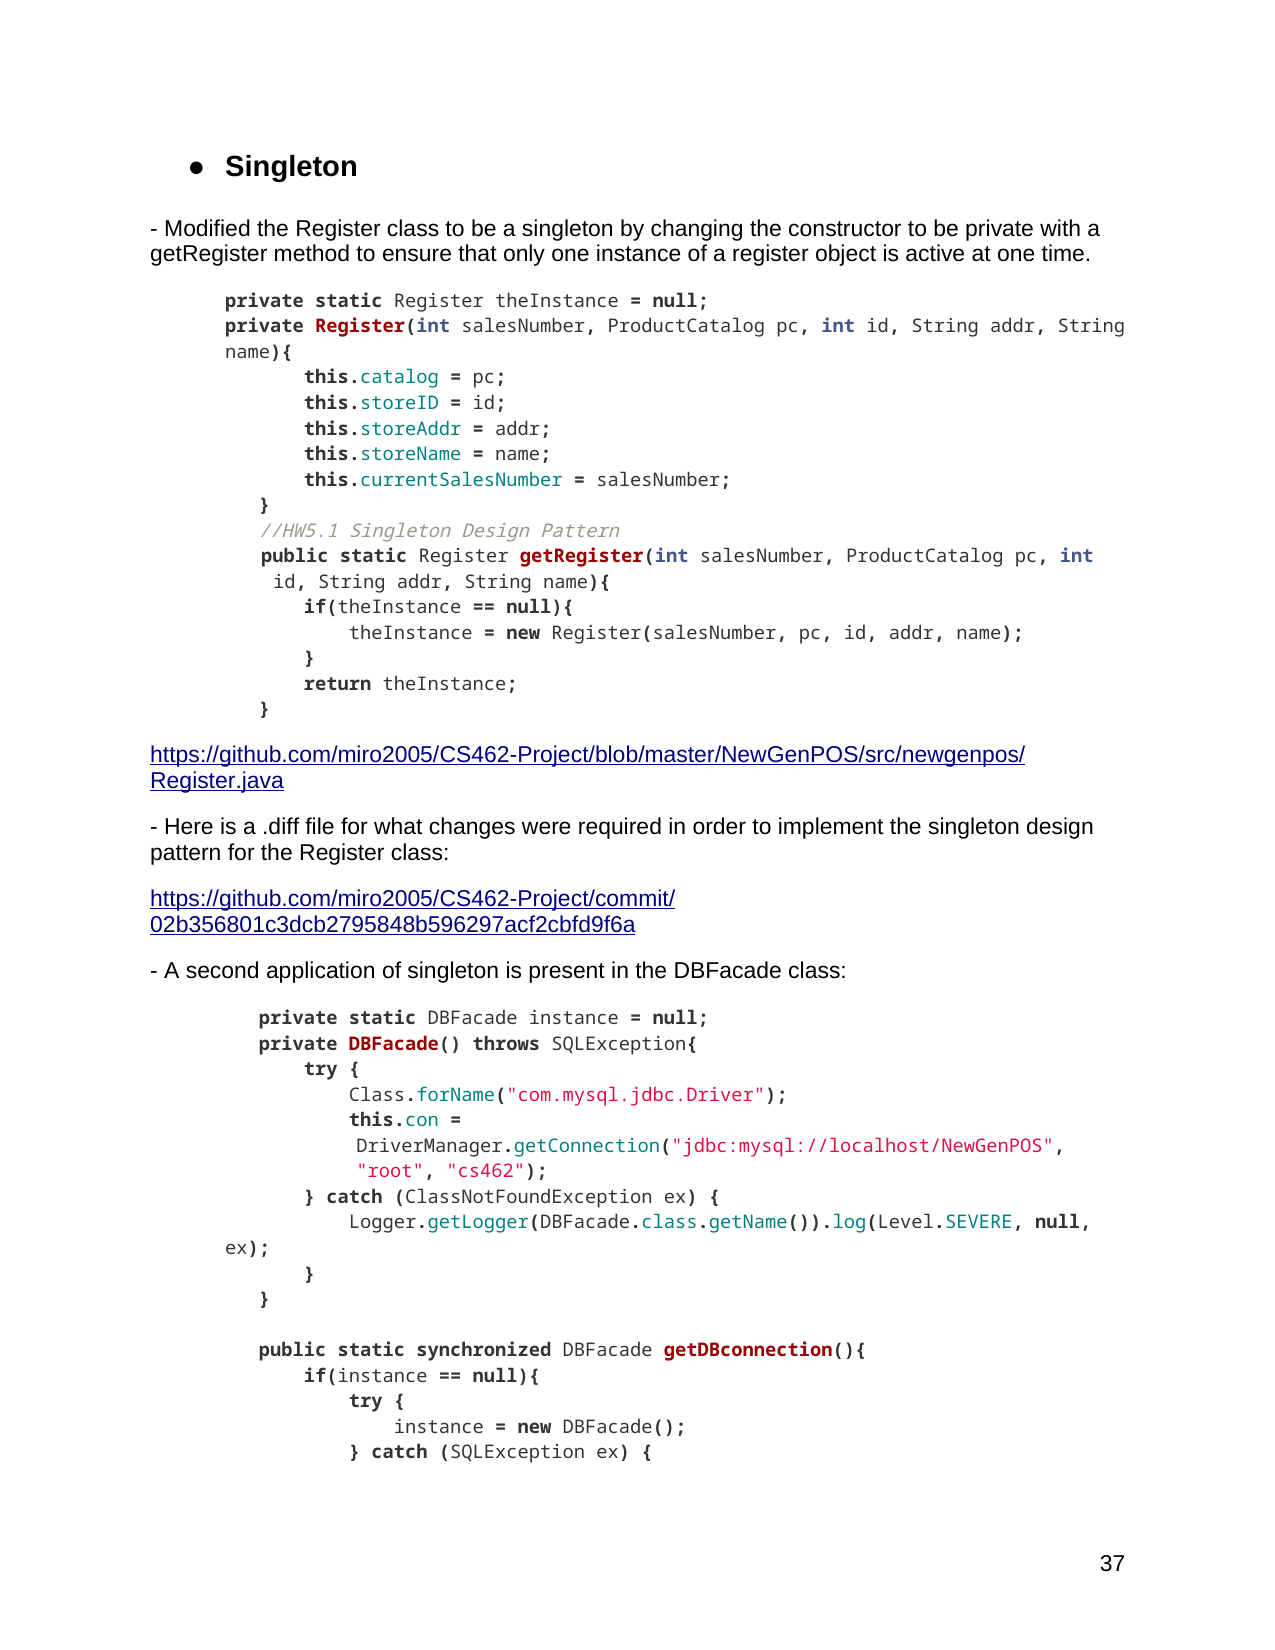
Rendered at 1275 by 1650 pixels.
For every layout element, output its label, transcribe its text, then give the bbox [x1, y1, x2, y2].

text https://github.com/miro2005/CS462-Project/commit/02b356801c3dcb2795848b596297acf2cbfd9f6a [150, 886, 1125, 937]
text - Modified the Register class to be a singleton by changing the constructor to be private with a getRegister method to ensure that only one instance of a register object is active at one time. [150, 215, 1125, 266]
text } [225, 696, 1125, 721]
subtitle Singleton [187, 150, 1125, 183]
text Logger.getLogger(DBFacade.class.getName()).log(Level.SEVERE, null, ex); [225, 1209, 1125, 1260]
text private DBFacade() throws SQLException{ [225, 1030, 1125, 1056]
text private static DBFacade instance = null; [225, 1005, 1125, 1030]
text } [225, 1285, 1125, 1311]
text if(theInstance == null){ [225, 593, 1125, 619]
text this.storeAddr = addr; [225, 415, 1125, 440]
text this.storeID = id; [225, 389, 1125, 415]
text Class.forName("com.mysql.jdbc.Driver"); [225, 1081, 1125, 1107]
text - A second application of singleton is present in the DBFacade class: [150, 958, 1125, 984]
text this.con = DriverManager.getConnection("jdbc:mysql://localhost/NewGenPOS", "root", "cs462"); [225, 1107, 1125, 1183]
text public static Register getRegister(int salesNumber, ProductCatalog pc, int id, String addr, String name){ [227, 542, 1125, 593]
text } [225, 644, 1125, 670]
text this.currentSalesNumber = salesNumber; [225, 466, 1125, 491]
text private Register(int salesNumber, ProductCatalog pc, int id, String addr, String name){ [225, 313, 1125, 364]
text } [225, 1260, 1125, 1285]
text theInstance = new Register(salesNumber, pc, id, addr, name); [225, 619, 1125, 644]
text https://github.com/miro2005/CS462-Project/blob/master/NewGenPOS/src/newgenpos/Register.java [150, 742, 1125, 793]
text this.storeName = name; [225, 440, 1125, 466]
text } catch (ClassNotFoundException ex) { [225, 1183, 1125, 1209]
text this.catalog = pc; [225, 364, 1125, 389]
text try { [225, 1387, 1125, 1413]
text } catch (SQLException ex) { [225, 1438, 1125, 1464]
text return theInstance; [225, 670, 1125, 696]
text instance = new DBFacade(); [225, 1413, 1125, 1438]
text - Here is a .diff file for what changes were required in order to implement the singleton design pattern for the Register class: [150, 814, 1125, 865]
text } [225, 491, 1125, 517]
text private static Register theInstance = null; [225, 287, 1125, 313]
text //HW5.1 Singleton Design Pattern [225, 517, 1125, 542]
text if(instance == null){ [225, 1362, 1125, 1387]
text public static synchronized DBFacade getDBconnection(){ [225, 1336, 1125, 1362]
text try { [225, 1056, 1125, 1081]
